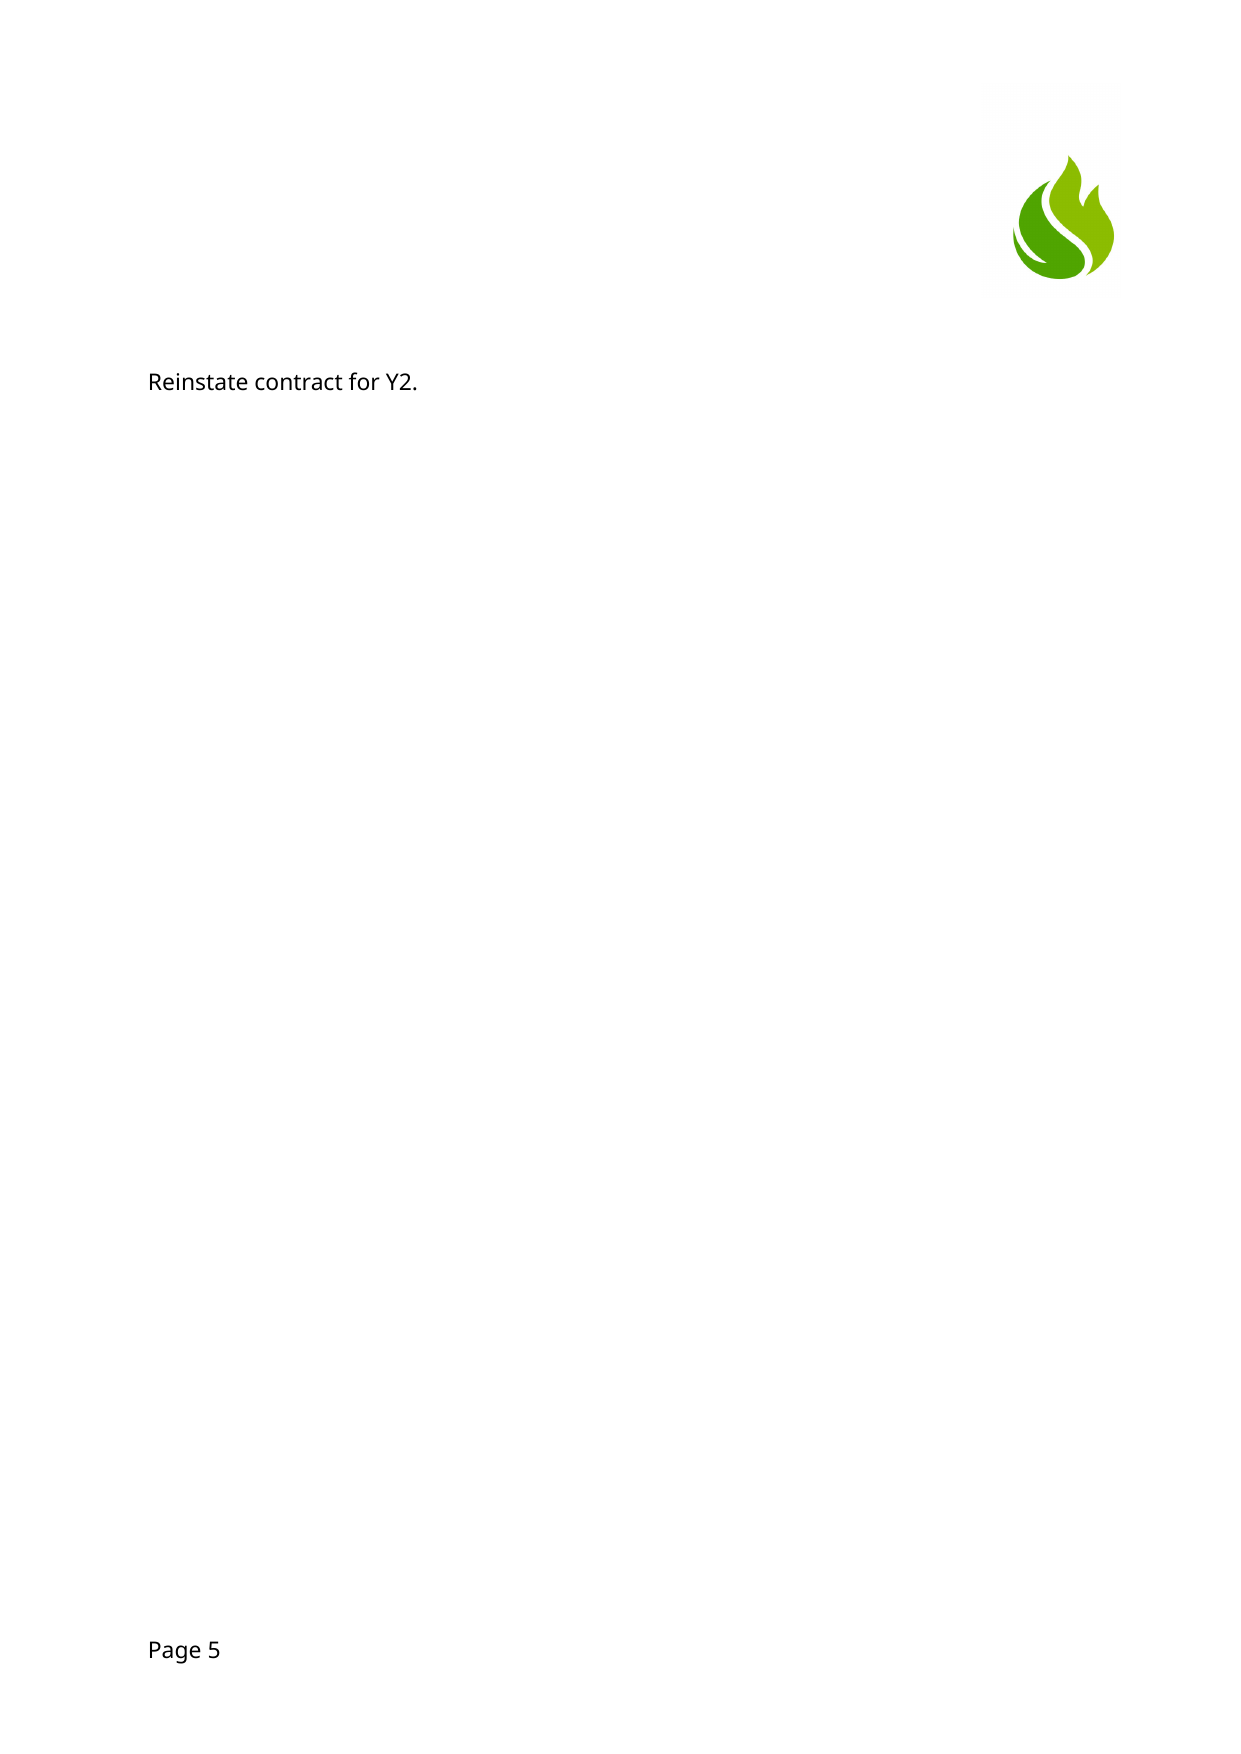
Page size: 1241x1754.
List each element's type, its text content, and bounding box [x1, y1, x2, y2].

picture [981, 83, 1026, 298]
text Reinstate contract for Y2. [148, 366, 1122, 398]
